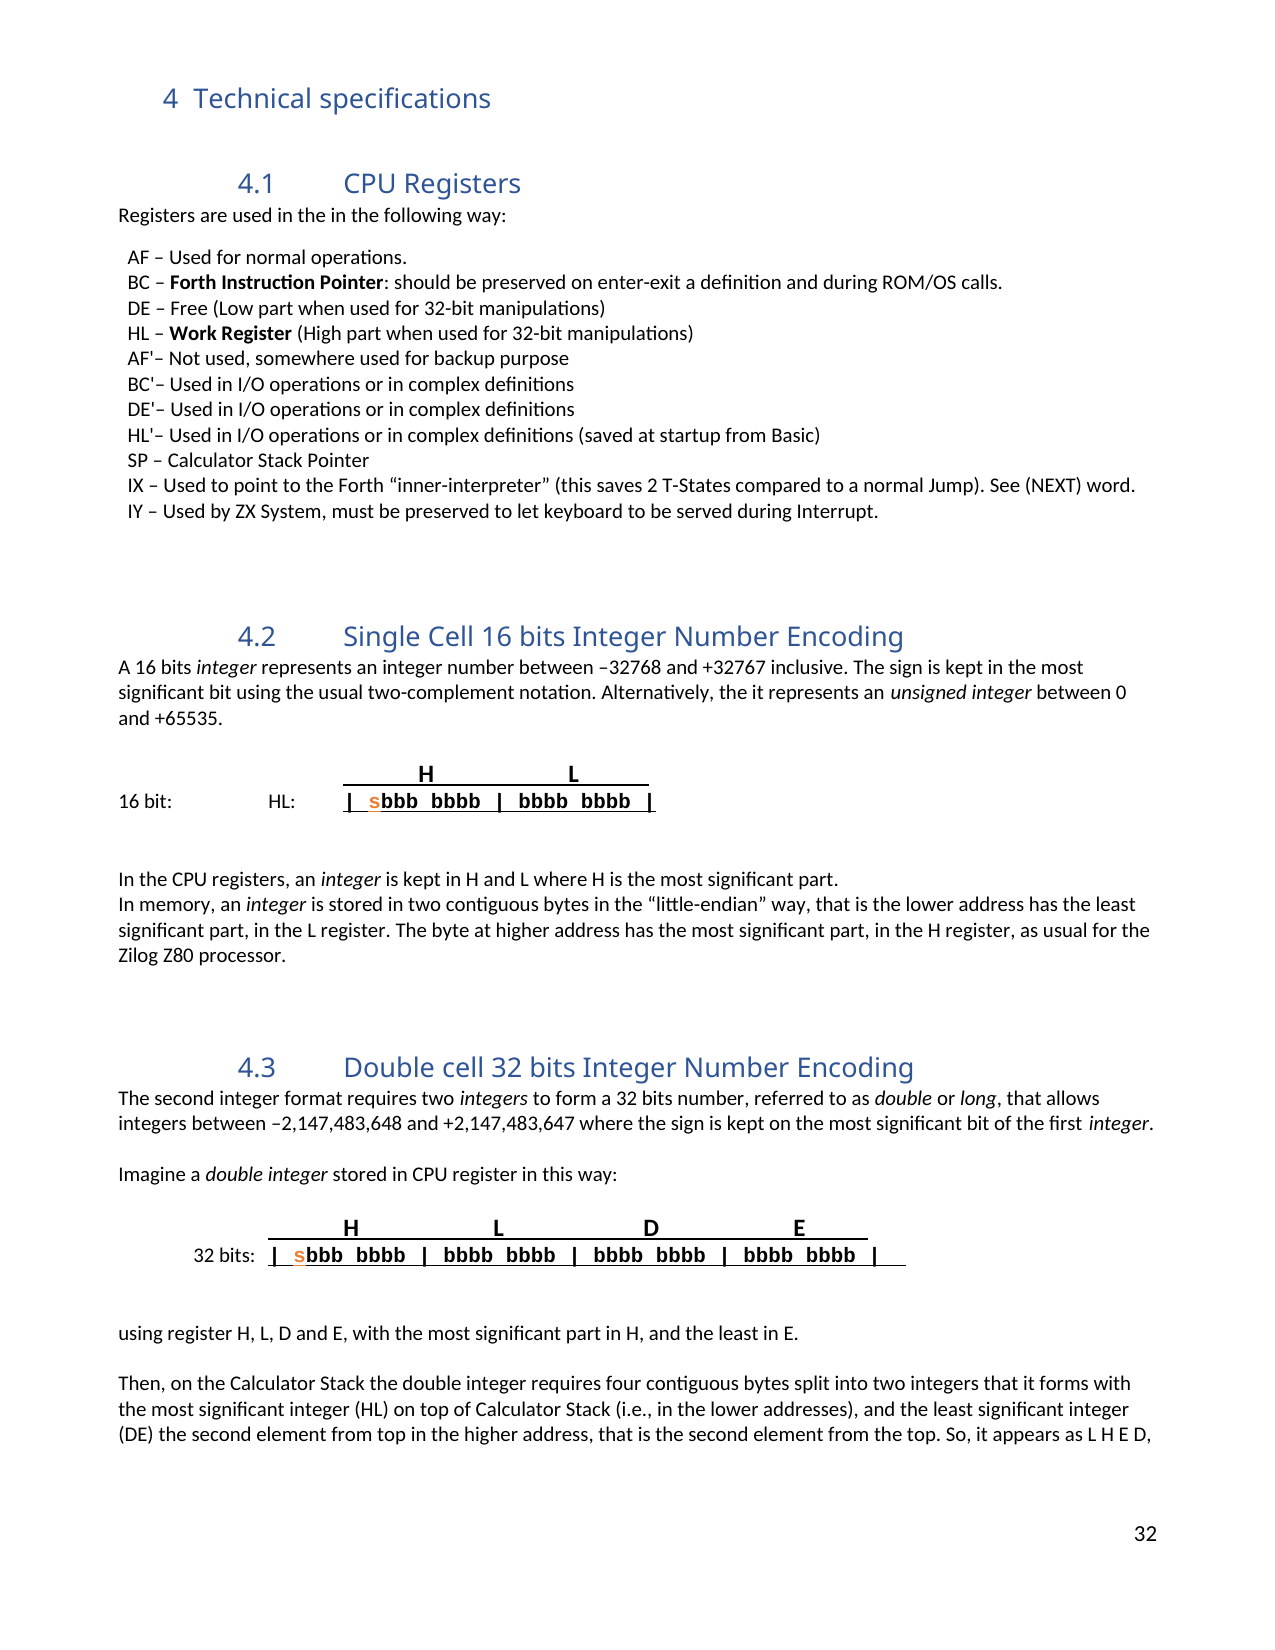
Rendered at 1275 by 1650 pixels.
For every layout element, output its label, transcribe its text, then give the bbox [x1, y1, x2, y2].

text H L [118, 758, 1157, 789]
text In memory, an integer is stored in two contiguous bytes in the “little-endian” way, that is the lower address has the least significant part, in the L register. The byte at higher address has the most significant part, in the H register, as usual for the [118, 891, 1157, 942]
text AF – Used for normal operations. [118, 244, 1157, 269]
subtitle Single Cell 16 bits Integer Number Encoding [231, 617, 1157, 654]
text A 16 bits integer represents an integer number between –32768 and +32767 inclusive. The sign is kept in the most significant bit using the usual two-complement notation. Alternatively, the it represents an unsigned integer between 0 and +65535. [118, 654, 1157, 730]
text Zilog Z80 processor. [118, 942, 1157, 968]
text IX – Used to point to the Forth “inner-interpreter” (this saves 2 T-States compared to a normal Jump). See (NEXT) word. [118, 473, 1157, 498]
text HL'– Used in I/O operations or in complex definitions (saved at startup from Basic) [118, 422, 1157, 447]
text the most significant integer (HL) on top of Calculator Stack (i.e., in the lower addresses), and the least significant integer [118, 1396, 1157, 1421]
text DE – Free (Low part when used for 32-bit manipulations) [118, 295, 1157, 320]
text H L D E [118, 1212, 1157, 1242]
text Imagine a double integer stored in CPU register in this way: [118, 1161, 1157, 1187]
text 16 bit: HL: | sbbb bbbb | bbbb bbbb | [118, 789, 1157, 815]
text In the CPU registers, an integer is kept in H and L where H is the most significant part. [118, 866, 1157, 891]
text using register H, L, D and E, with the most significant part in H, and the least in E. [118, 1320, 1157, 1345]
text The second integer format requires two integers to form a 32 bits number, referred to as double or long, that allows integers between –2,147,483,648 and +2,147,483,647 where the sign is kept on the most significant bit of the first integer. [118, 1085, 1157, 1136]
text AF'– Not used, somewhere used for backup purpose [118, 346, 1157, 371]
text Registers are used in the in the following way: [118, 202, 1157, 227]
subtitle Technical specifications [156, 79, 1157, 116]
text IY – Used by ZX System, must be preserved to let keyboard to be served during Interrupt. [118, 498, 1157, 523]
text SP – Calculator Stack Pointer [118, 447, 1157, 473]
text Then, on the Calculator Stack the double integer requires four contiguous bytes split into two integers that it forms with [118, 1371, 1157, 1396]
text BC'– Used in I/O operations or in complex definitions [118, 371, 1157, 396]
text BC – Forth Instruction Pointer: should be preserved on enter-exit a definition and during ROM/OS calls. [118, 269, 1157, 295]
text (DE) the second element from top in the higher address, that is the second element from the top. So, it appears as L H E D, [118, 1421, 1157, 1447]
text DE'– Used in I/O operations or in complex definitions [118, 396, 1157, 422]
subtitle Double cell 32 bits Integer Number Encoding [231, 1048, 1157, 1085]
text 32 bits: | sbbb bbbb | bbbb bbbb | bbbb bbbb | bbbb bbbb | [118, 1242, 1157, 1269]
subtitle CPU Registers [231, 165, 1157, 202]
text HL – Work Register (High part when used for 32-bit manipulations) [118, 320, 1157, 346]
